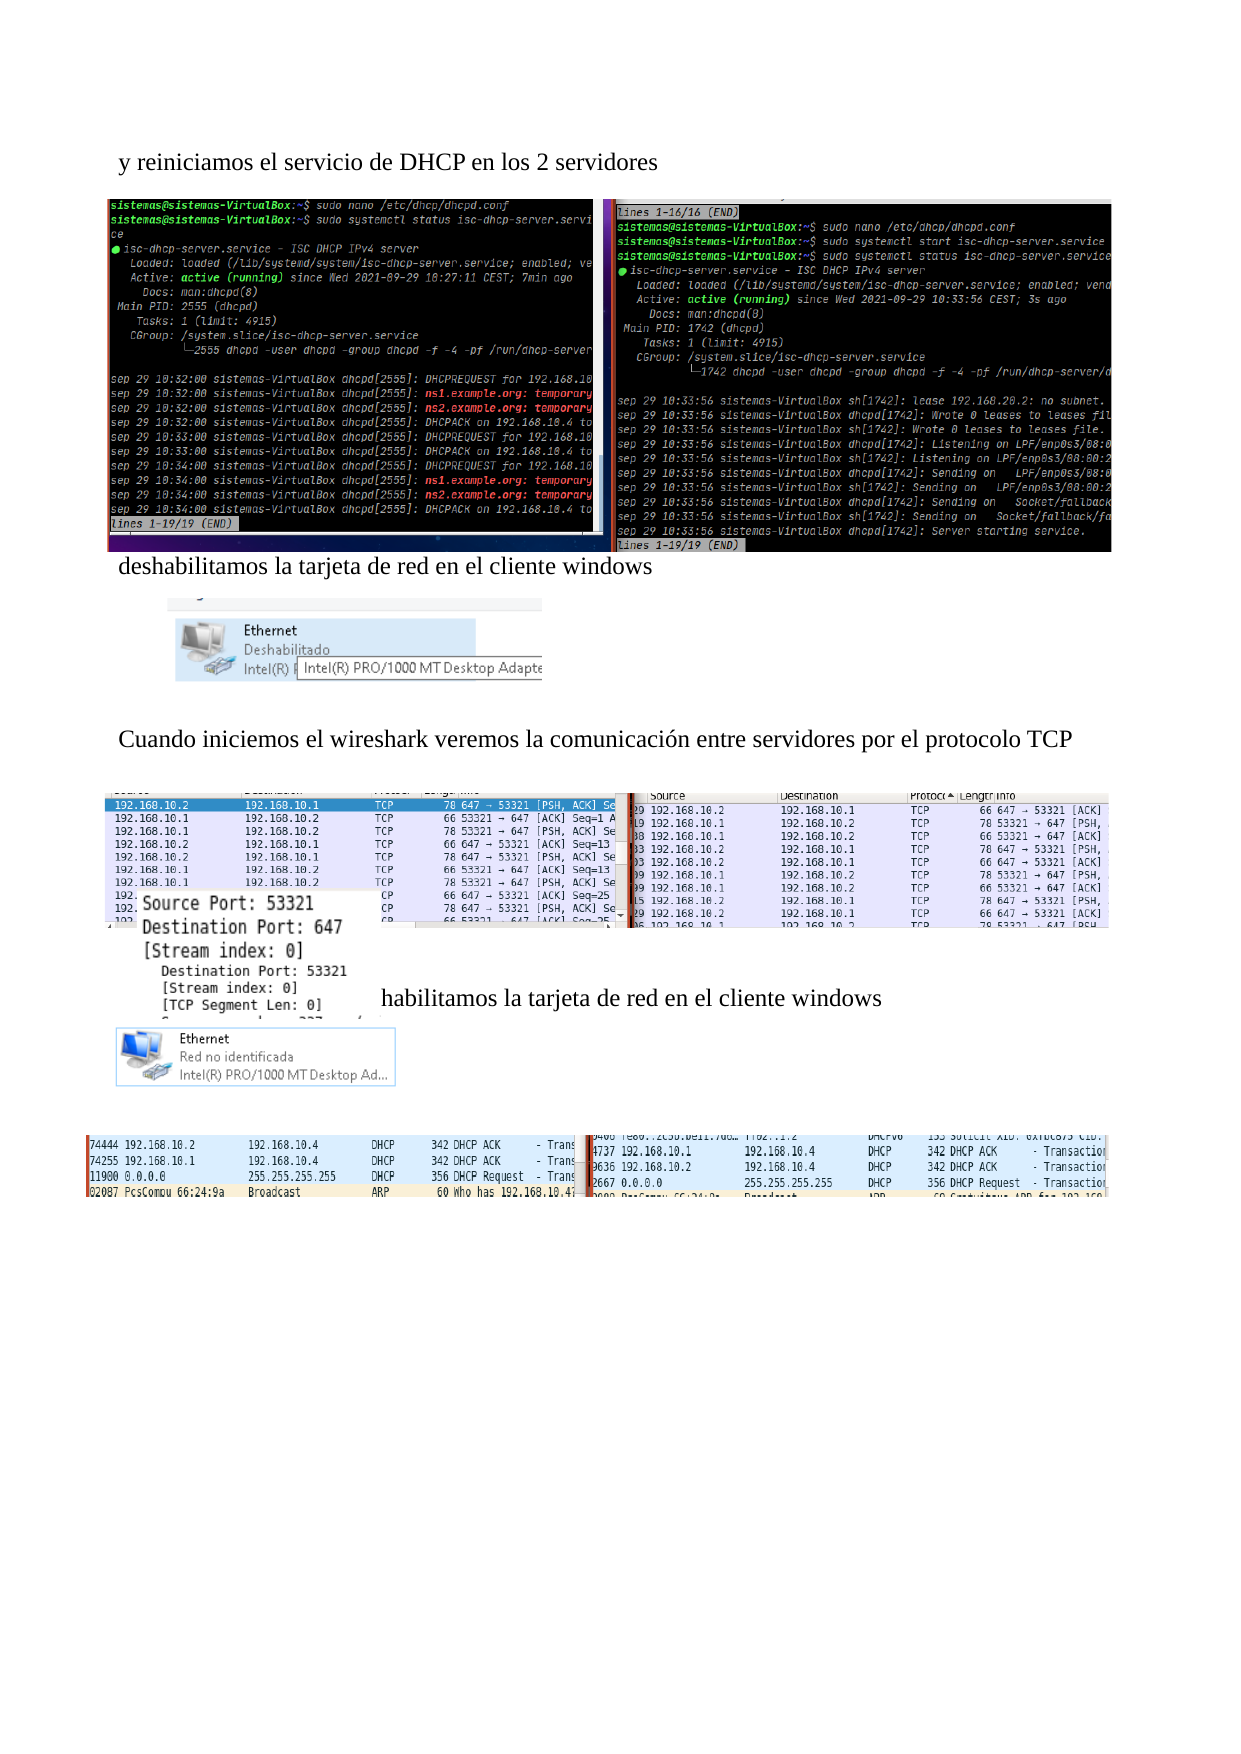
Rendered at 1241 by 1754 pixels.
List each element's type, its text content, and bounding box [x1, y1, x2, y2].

text deshabilitamos la tarjeta de red en el cliente windows [118, 204, 1122, 580]
text Cuando iniciemos el wireshark veremos la comunicación entre servidores por el protocolo TCP [118, 724, 1122, 753]
text y reiniciamos el servicio de DHCP en los 2 servidores [118, 147, 1122, 176]
text habilitamos la tarjeta de red en el cliente windows [381, 983, 1122, 1011]
